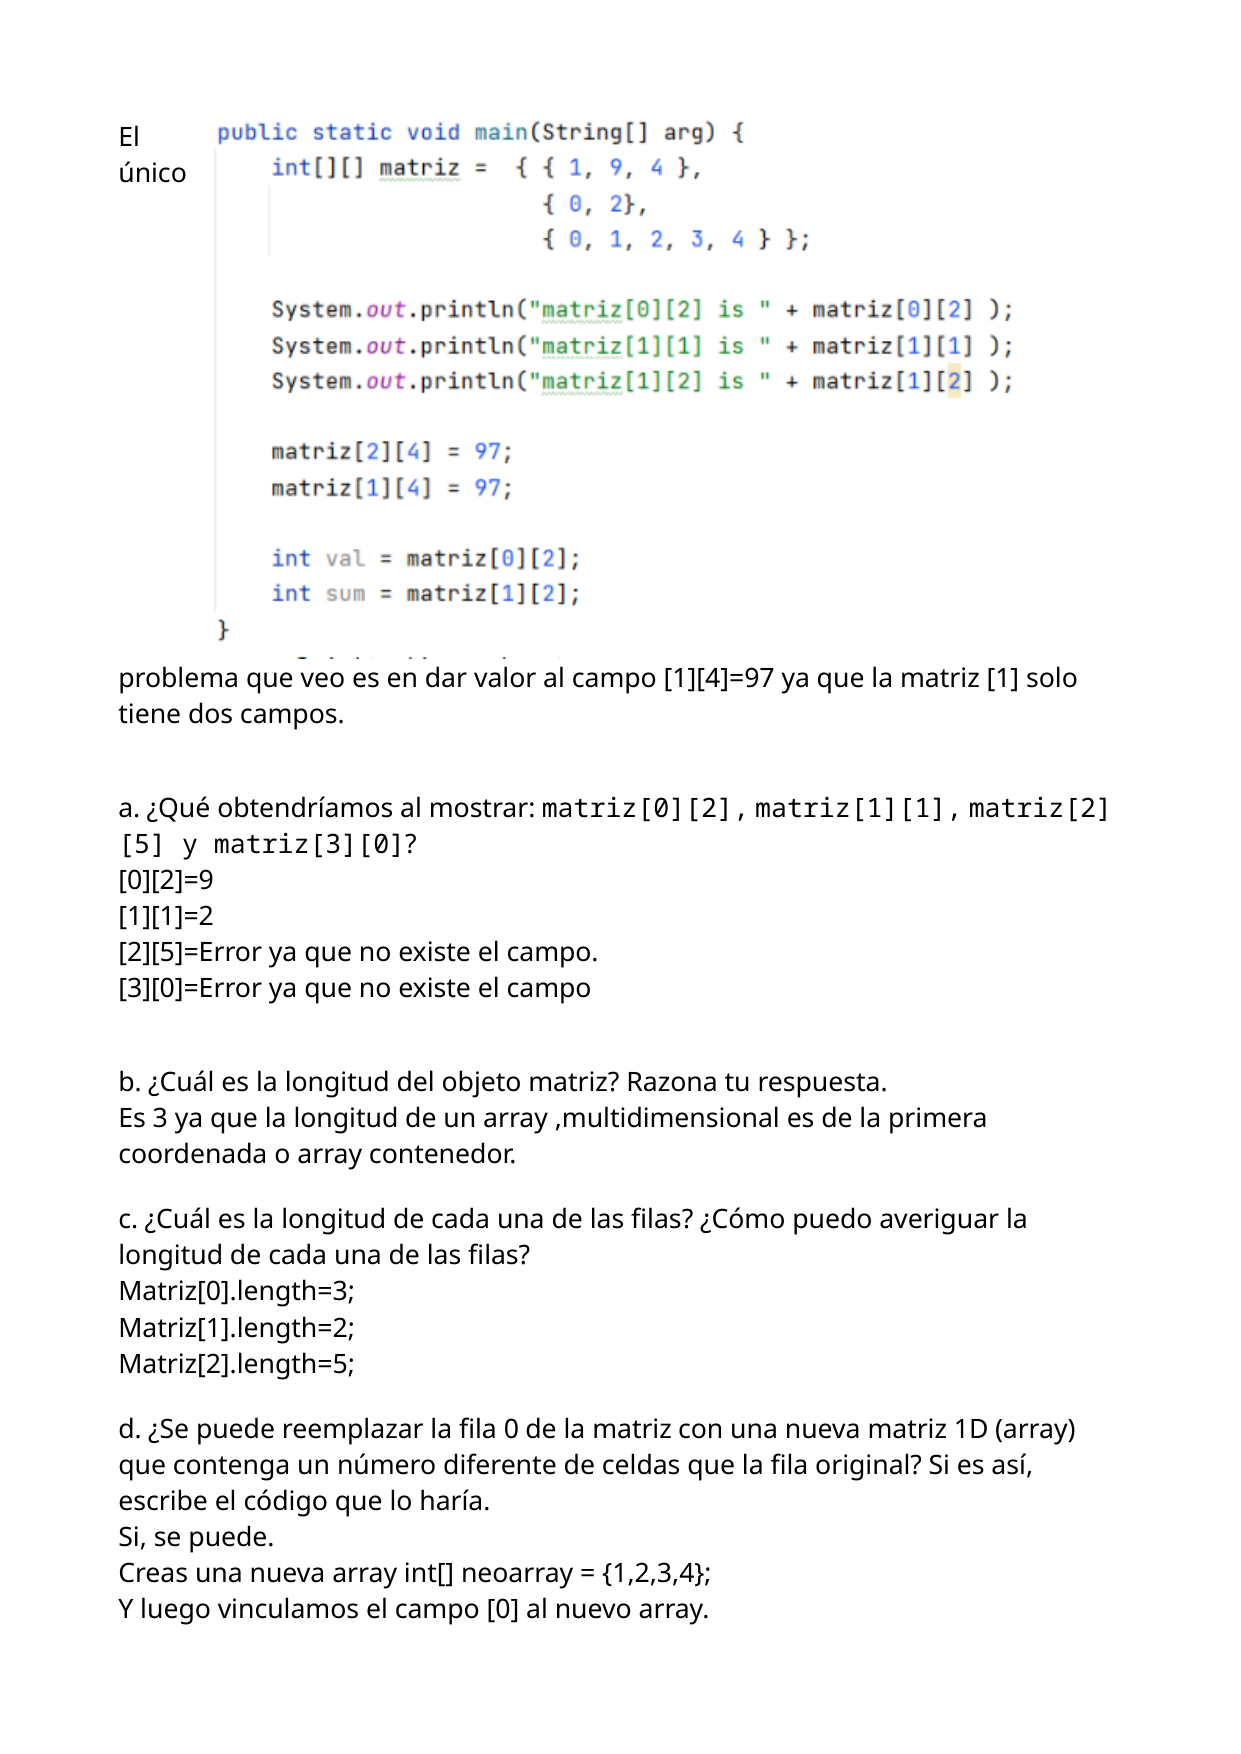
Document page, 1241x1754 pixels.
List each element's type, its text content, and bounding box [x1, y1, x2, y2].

text a. ¿Qué obtendríamos al mostrar: matriz[0][2], matriz[1][1], matriz[2][5] y matriz[3][0]? [118, 788, 1122, 861]
text b. ¿Cuál es la longitud del objeto matriz? Razona tu respuesta. [118, 1034, 1122, 1099]
text [1][1]=2 [118, 897, 1122, 933]
text Creas una nueva array int[] neoarray = {1,2,3,4}; [118, 1554, 1122, 1590]
text El único problema que veo es en dar valor al campo [1][4]=97 ya que la matriz [1] solo tiene dos campos. [118, 118, 1122, 731]
text [0][2]=9 [118, 861, 1122, 897]
text Matriz[1].length=2; [118, 1308, 1122, 1345]
picture [204, 118, 1036, 659]
text [3][0]=Error ya que no existe el campo [118, 969, 1122, 1005]
text Si, se puede. [118, 1518, 1122, 1554]
text Matriz[0].length=3; [118, 1272, 1122, 1308]
text c. ¿Cuál es la longitud de cada una de las filas? ¿Cómo puedo averiguar la longitud de cada una de las filas? [118, 1200, 1122, 1272]
text Es 3 ya que la longitud de un array ,multidimensional es de la primera coordenada o array contenedor. [118, 1099, 1122, 1171]
text Y luego vinculamos el campo [0] al nuevo array. [118, 1590, 1122, 1626]
text [2][5]=Error ya que no existe el campo. [118, 933, 1122, 969]
text d. ¿Se puede reemplazar la fila 0 de la matriz con una nueva matriz 1D (array) que contenga un número diferente de celdas que la fila original? Si es así, escribe el código que lo haría. [118, 1409, 1122, 1518]
text Matriz[2].length=5; [118, 1345, 1122, 1381]
